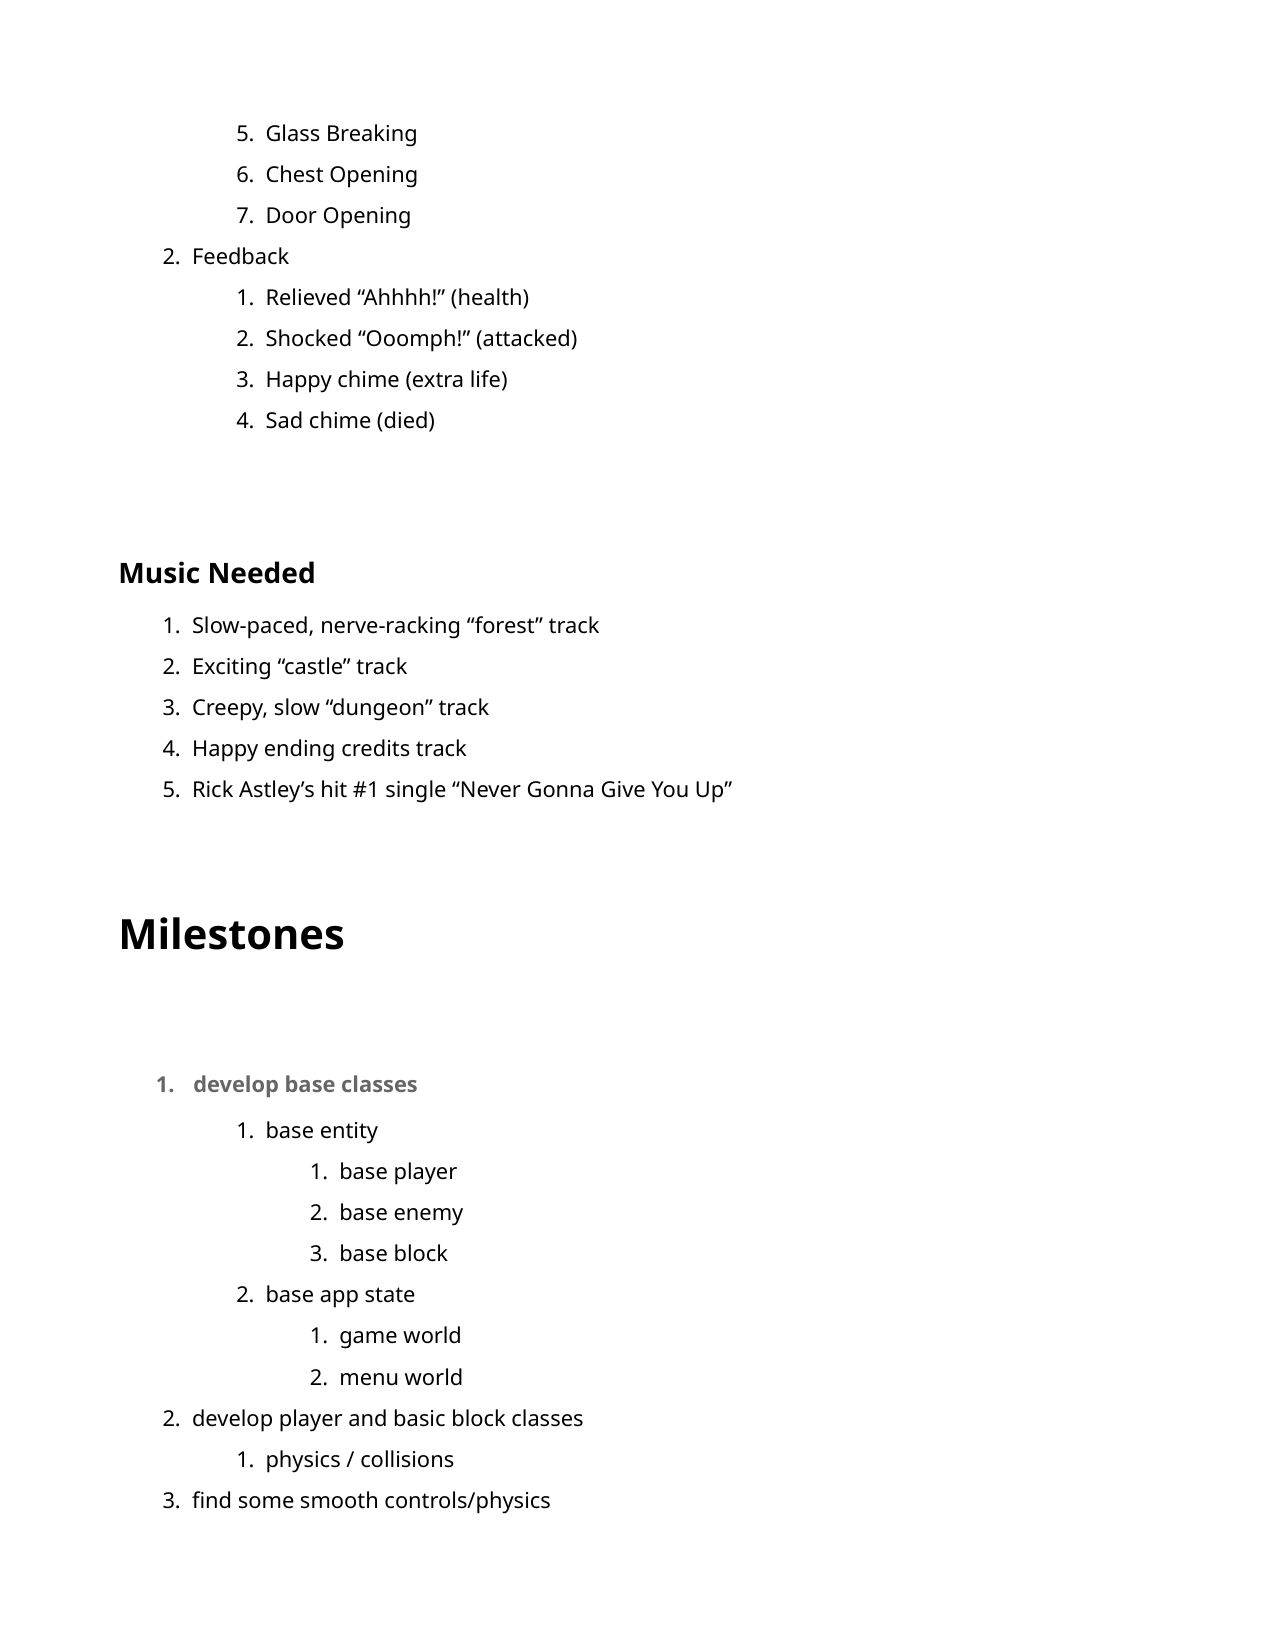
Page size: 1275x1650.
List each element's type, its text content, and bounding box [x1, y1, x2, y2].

subtitle Music Needed [118, 553, 1157, 591]
list Exciting “castle” track [162, 651, 1157, 680]
list menu world [309, 1361, 1157, 1391]
list Happy chime (extra life) [236, 364, 1157, 394]
list Feedback [162, 241, 1157, 271]
list Chest Opening [236, 159, 1157, 189]
list base app state [236, 1279, 1157, 1309]
list Door Opening [236, 200, 1157, 230]
subtitle Milestones [118, 905, 1157, 962]
list Relieved “Ahhhh!” (health) [236, 282, 1157, 312]
list base enemy [309, 1197, 1157, 1227]
list Creepy, slow “dungeon” track [162, 692, 1157, 721]
list base entity [236, 1115, 1157, 1145]
list game world [309, 1320, 1157, 1350]
list Sad chime (died) [236, 405, 1157, 435]
list Slow-paced, nerve-racking “forest” track [162, 609, 1157, 639]
list Happy ending credits track [162, 733, 1157, 762]
list develop base classes [156, 1068, 1157, 1098]
list Glass Breaking [236, 118, 1157, 148]
list develop player and basic block classes [162, 1402, 1157, 1432]
list physics / collisions [236, 1443, 1157, 1473]
list base player [309, 1156, 1157, 1186]
list Shocked “Ooomph!” (attacked) [236, 323, 1157, 353]
list find some smooth controls/physics [162, 1484, 1157, 1514]
list Rick Astley’s hit #1 single “Never Gonna Give You Up” [162, 774, 1157, 803]
list base block [309, 1238, 1157, 1268]
